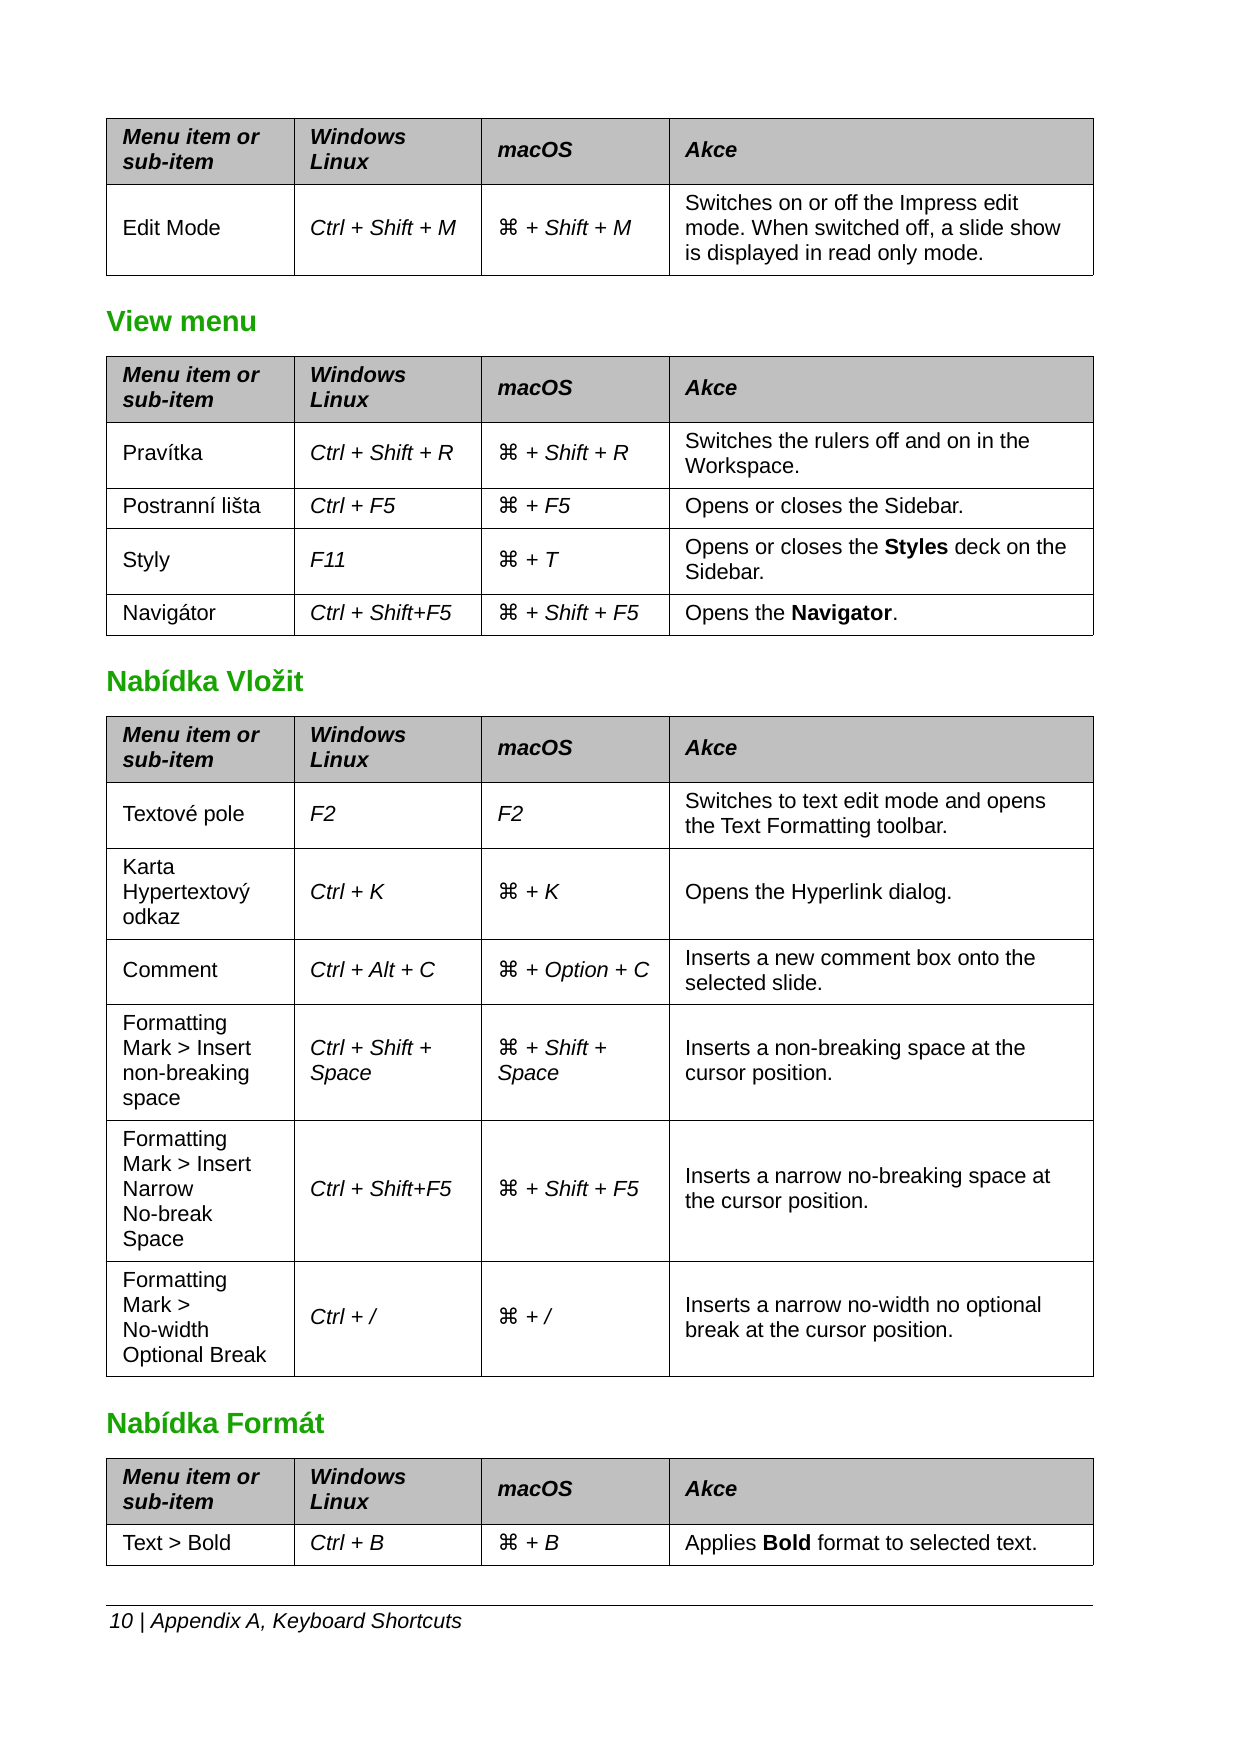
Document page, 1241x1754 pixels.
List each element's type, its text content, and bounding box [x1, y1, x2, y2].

table_cell Comment [107, 940, 294, 1004]
table_cell Opens the Hyperlink dialog. [670, 849, 1093, 938]
table_cell Ctrl + K [295, 849, 481, 938]
table_cell ⌘ + Shift + R [482, 423, 669, 488]
table_cell ⌘ + T [482, 529, 669, 594]
table_cell Inserts a narrow no-breaking space at the cursor position. [670, 1121, 1093, 1261]
table_cell Inserts a non-breaking space at the cursor position. [670, 1005, 1093, 1120]
table_cell F2 [482, 783, 669, 848]
table_cell Styly [107, 529, 294, 594]
table_cell Ctrl + Shift + M [295, 185, 481, 274]
table_cell Pravítka [107, 423, 294, 488]
table_header Akce [670, 357, 1093, 422]
table_cell Ctrl + Shift+F5 [295, 1121, 481, 1261]
table_cell ⌘ + F5 [482, 489, 669, 528]
table_header Windows Linux [295, 357, 481, 422]
table_header macOS [482, 119, 669, 184]
table_cell Formatting Mark > No‑width Optional Break [107, 1262, 294, 1376]
table_cell Switches the rulers off and on in the Workspace. [670, 423, 1093, 488]
table_cell Ctrl + / [295, 1262, 481, 1376]
table_header Akce [670, 717, 1093, 782]
table_cell Textové pole [107, 783, 294, 848]
table_cell Applies Bold format to selected text. [670, 1525, 1093, 1564]
table_header Menu item or sub-item [107, 717, 294, 782]
table_cell F2 [295, 783, 481, 848]
table_cell ⌘ + Shift + F5 [482, 1121, 669, 1261]
table_cell Opens or closes the Styles deck on the Sidebar. [670, 529, 1093, 594]
table_cell Switches to text edit mode and opens the Text Formatting toolbar. [670, 783, 1093, 848]
table_cell ⌘ + Option + C [482, 940, 669, 1004]
table_cell Navigátor [107, 595, 294, 635]
table_cell ⌘ + Shift + M [482, 185, 669, 274]
table_cell Formatting Mark > Insert non-breaking space [107, 1005, 294, 1120]
table_cell Ctrl + Shift+F5 [295, 595, 481, 635]
table_cell Inserts a narrow no-width no optional break at the cursor position. [670, 1262, 1093, 1376]
table_cell Karta Hypertextový odkaz [107, 849, 294, 938]
table_cell Formatting Mark > Insert Narrow No‑break Space [107, 1121, 294, 1261]
table_cell F11 [295, 529, 481, 594]
subtitle View menu [106, 304, 1093, 337]
table_cell Switches on or off the Impress edit mode. When switched off, a slide show is displayed in read only mode. [670, 185, 1093, 274]
table_cell Ctrl + Shift + Space [295, 1005, 481, 1120]
table_cell Ctrl + Shift + R [295, 423, 481, 488]
table_cell Ctrl + B [295, 1525, 481, 1564]
table_header Windows Linux [295, 119, 481, 184]
table_cell ⌘ + B [482, 1525, 669, 1564]
table_cell Opens or closes the Sidebar. [670, 489, 1093, 528]
table_cell Inserts a new comment box onto the selected slide. [670, 940, 1093, 1004]
table_header Windows Linux [295, 717, 481, 782]
table_header Akce [670, 1459, 1093, 1524]
table_cell Postranní lišta [107, 489, 294, 528]
table_cell ⌘ + Shift + F5 [482, 595, 669, 635]
table_header Menu item or sub-item [107, 357, 294, 422]
table_cell ⌘ + Shift + Space [482, 1005, 669, 1120]
table_cell Opens the Navigator. [670, 595, 1093, 635]
table_header Menu item or sub-item [107, 1459, 294, 1524]
table_header macOS [482, 1459, 669, 1524]
table_header macOS [482, 357, 669, 422]
table_cell Text > Bold [107, 1525, 294, 1564]
table_cell ⌘ + K [482, 849, 669, 938]
table_header Akce [670, 119, 1093, 184]
table_cell Edit Mode [107, 185, 294, 274]
subtitle Nabídka Formát [106, 1406, 1093, 1439]
table_cell ⌘ + / [482, 1262, 669, 1376]
table_header macOS [482, 717, 669, 782]
table_cell Ctrl + F5 [295, 489, 481, 528]
table_header Windows Linux [295, 1459, 481, 1524]
subtitle Nabídka Vložit [106, 664, 1093, 698]
table_header Menu item or sub-item [107, 119, 294, 184]
table_cell Ctrl + Alt + C [295, 940, 481, 1004]
